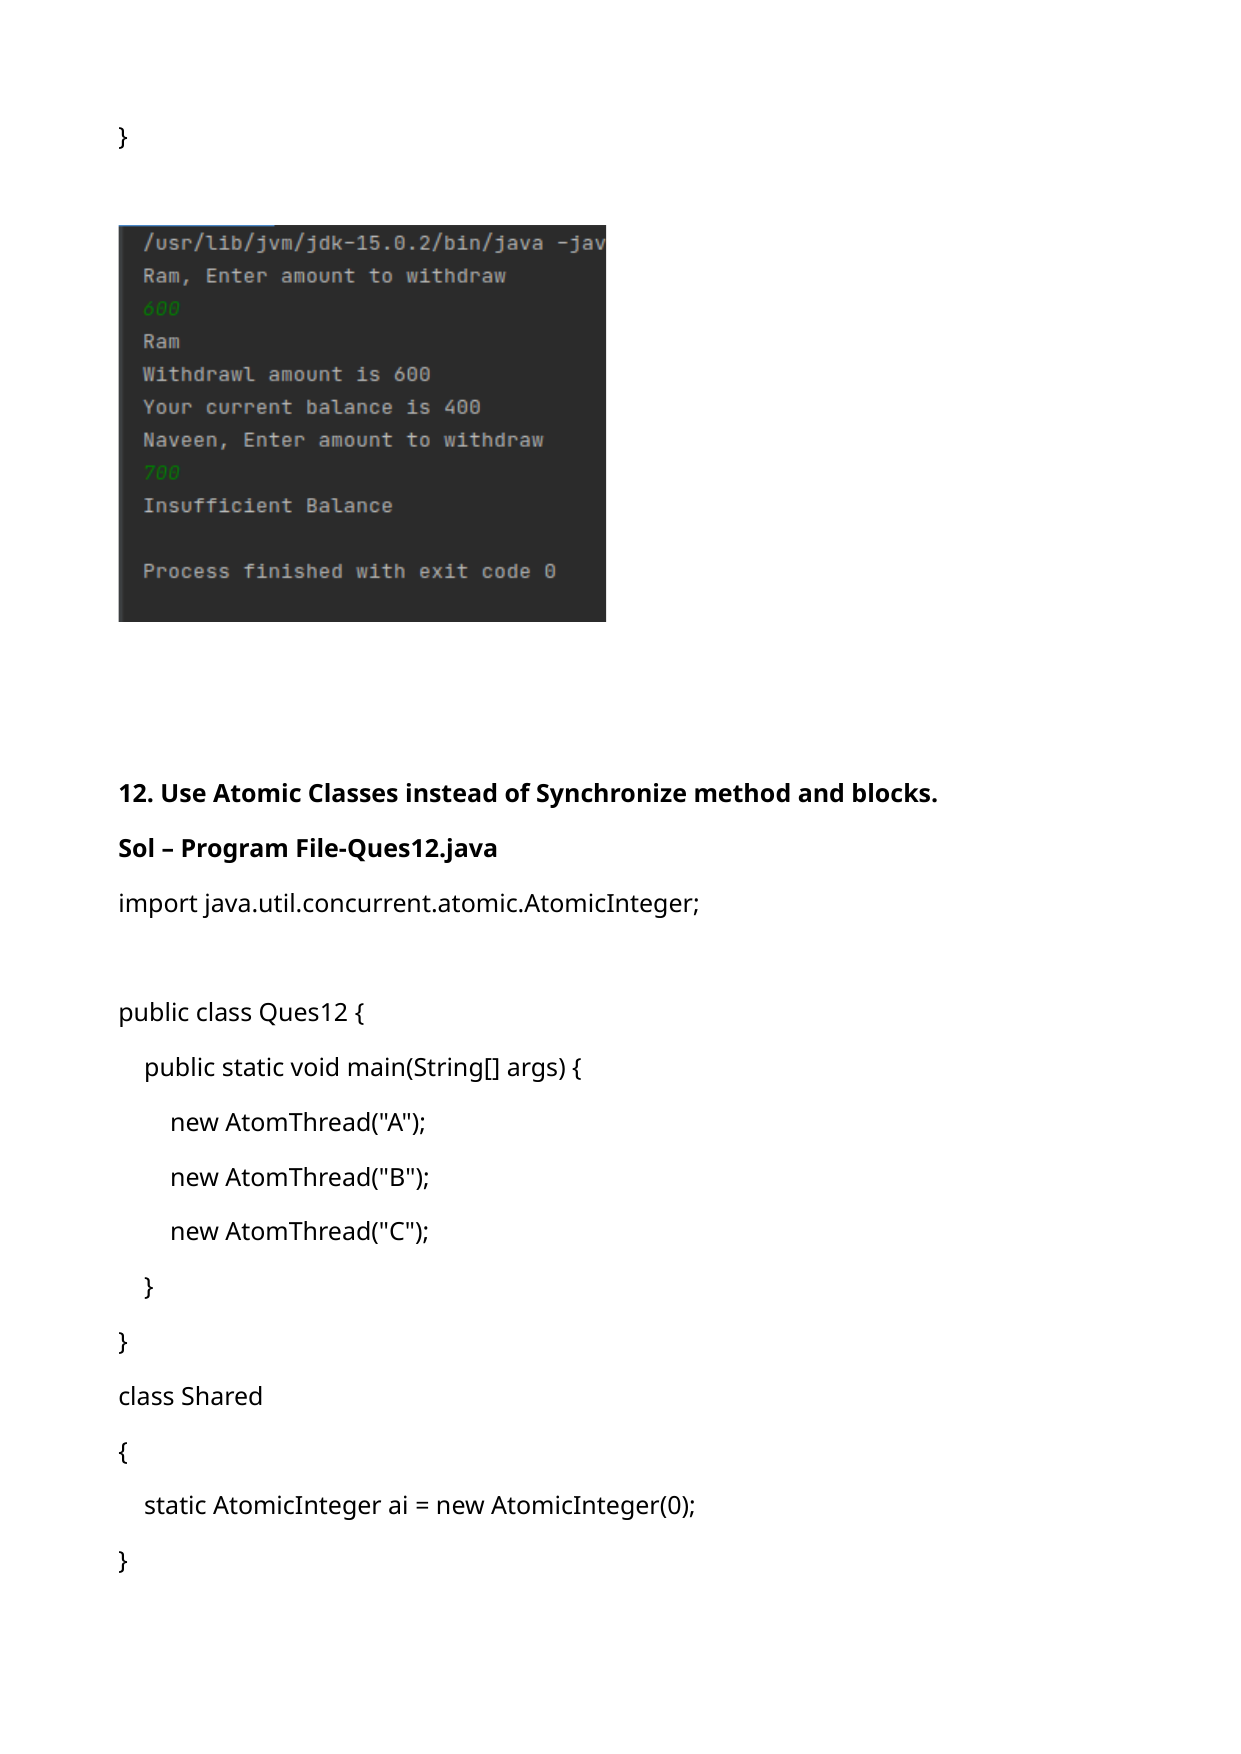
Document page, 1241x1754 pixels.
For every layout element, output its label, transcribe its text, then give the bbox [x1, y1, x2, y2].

text } [118, 1269, 1122, 1303]
text class Shared [118, 1378, 1122, 1412]
picture [118, 225, 607, 622]
text { [118, 1433, 1122, 1467]
text public class Ques12 { [118, 995, 1122, 1029]
text } [118, 1323, 1122, 1358]
text import java.util.concurrent.atomic.AtomicInteger; [118, 885, 1122, 919]
text static AtomicInteger ai = new AtomicInteger(0); [118, 1488, 1122, 1522]
text 12. Use Atomic Classes instead of Synchronize method and blocks. [118, 776, 1122, 810]
text } [118, 1543, 1122, 1577]
text Sol – Program File-Ques12.java [118, 830, 1122, 864]
text new AtomThread("A"); [118, 1104, 1122, 1138]
text public static void main(String[] args) { [118, 1049, 1122, 1084]
text new AtomThread("B"); [118, 1159, 1122, 1193]
text } [118, 118, 1122, 152]
text new AtomThread("C"); [118, 1214, 1122, 1248]
